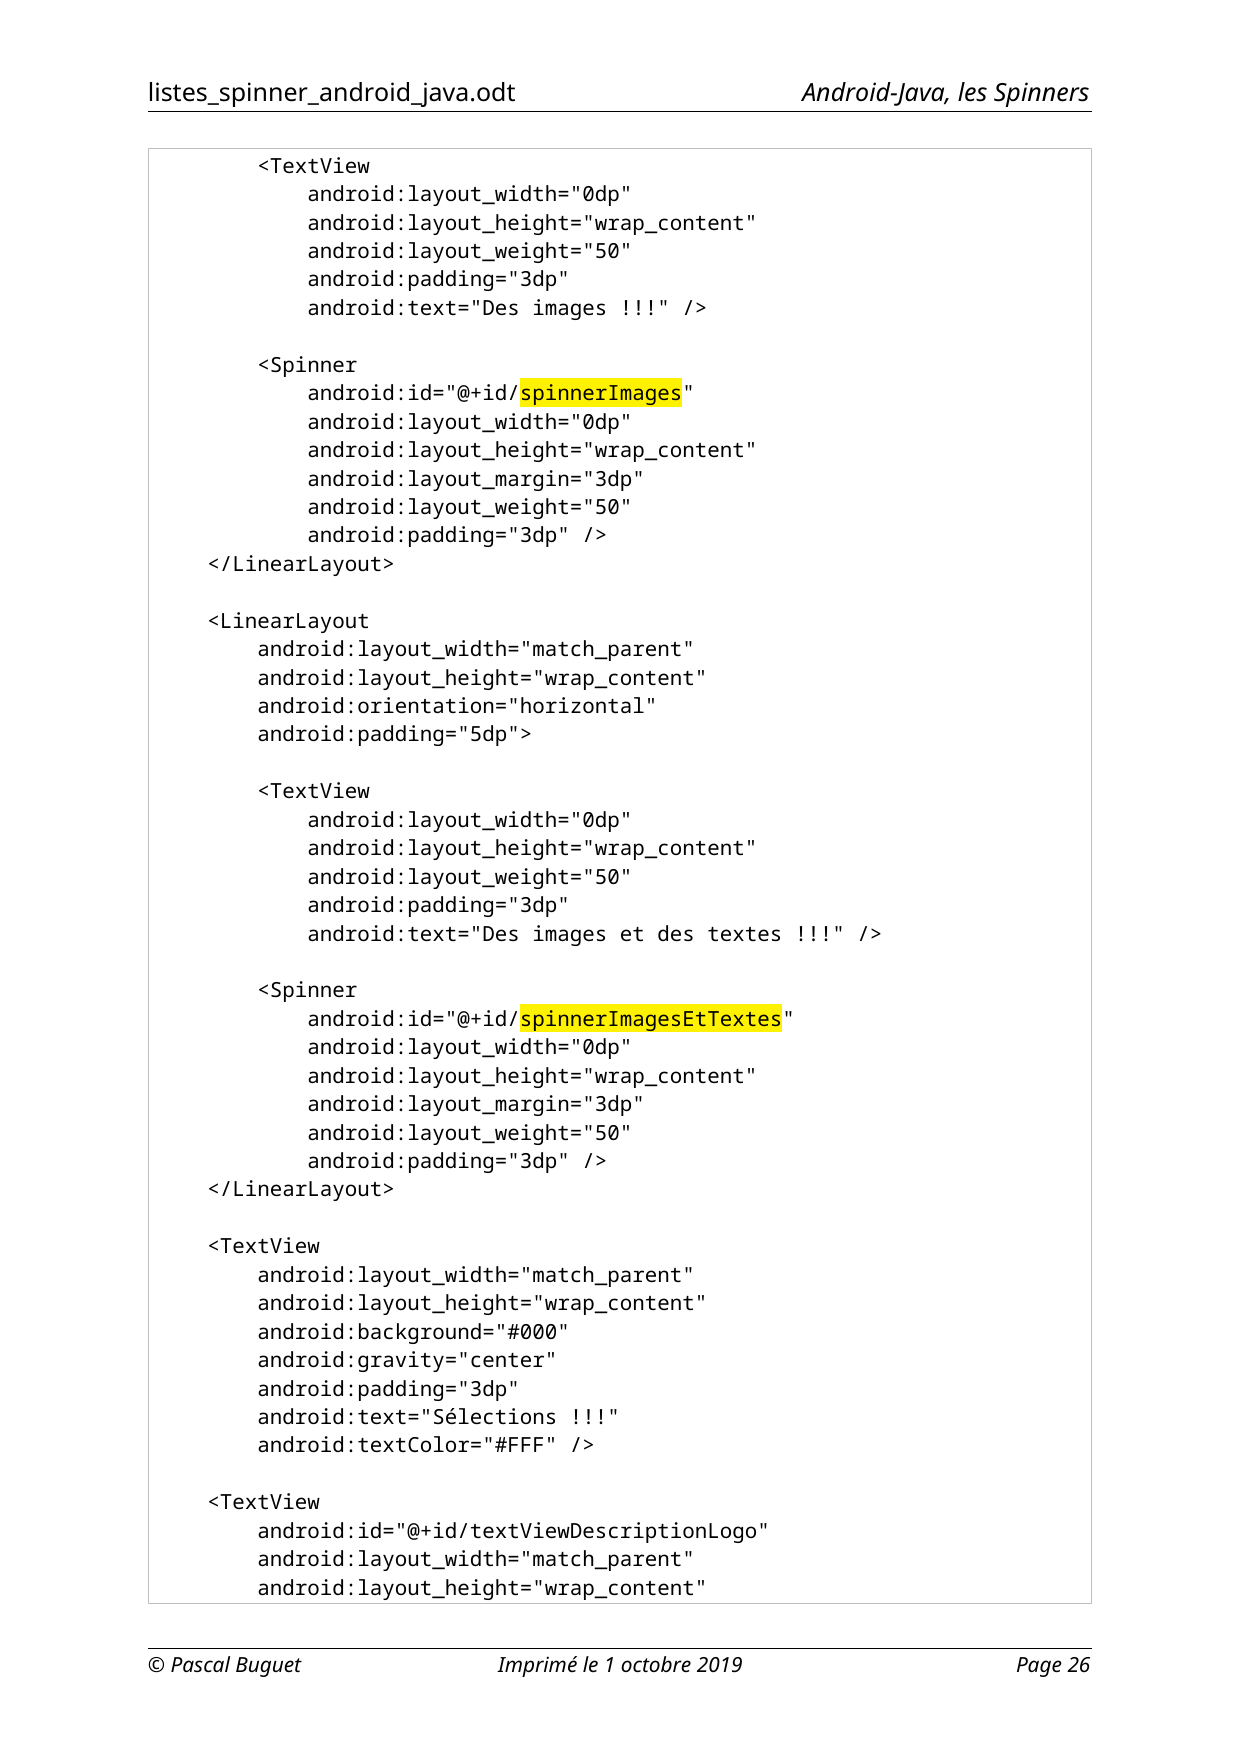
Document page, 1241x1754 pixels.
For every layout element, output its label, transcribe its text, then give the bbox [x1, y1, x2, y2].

text android:text="Sélections !!!" [149, 1399, 1091, 1427]
text android:layout_width="0dp" [149, 802, 1091, 830]
text android:text="Des images et des textes !!!" /> [149, 916, 1091, 944]
text android:layout_width="match_parent" [149, 1541, 1091, 1569]
text android:gravity="center" [149, 1342, 1091, 1371]
text android:layout_margin="3dp" [149, 461, 1091, 489]
text android:padding="3dp" [149, 887, 1091, 916]
text android:layout_height="wrap_content" [149, 1569, 1091, 1603]
text </LinearLayout> [149, 546, 1091, 574]
text android:layout_margin="3dp" [149, 1086, 1091, 1114]
text <TextView [149, 773, 1091, 802]
text android:layout_width="0dp" [149, 1029, 1091, 1058]
text android:layout_height="wrap_content" [149, 204, 1091, 233]
text android:background="#000" [149, 1314, 1091, 1342]
text android:textColor="#FFF" /> [149, 1427, 1091, 1456]
text <LinearLayout [149, 603, 1091, 631]
text android:layout_height="wrap_content" [149, 830, 1091, 859]
text android:orientation="horizontal" [149, 688, 1091, 716]
text android:layout_weight="50" [149, 233, 1091, 261]
text android:layout_width="match_parent" [149, 631, 1091, 659]
text android:text="Des images !!!" /> [149, 290, 1091, 318]
text <TextView [149, 1228, 1091, 1257]
text <Spinner [149, 972, 1091, 1001]
text </LinearLayout> [149, 1171, 1091, 1200]
text android:layout_width="match_parent" [149, 1257, 1091, 1285]
text android:padding="3dp" /> [149, 1143, 1091, 1171]
text android:id="@+id/spinnerImages" [149, 375, 1091, 404]
text android:layout_height="wrap_content" [149, 659, 1091, 688]
text android:layout_height="wrap_content" [149, 1058, 1091, 1086]
text <Spinner [149, 347, 1091, 375]
text android:layout_height="wrap_content" [149, 1285, 1091, 1314]
text android:padding="3dp" [149, 261, 1091, 290]
text android:padding="3dp" [149, 1371, 1091, 1399]
text android:id="@+id/textViewDescriptionLogo" [149, 1513, 1091, 1541]
text android:layout_weight="50" [149, 489, 1091, 517]
text <TextView [149, 149, 1091, 176]
text android:layout_weight="50" [149, 1114, 1091, 1143]
text <TextView [149, 1484, 1091, 1513]
text android:layout_width="0dp" [149, 176, 1091, 204]
text android:id="@+id/spinnerImagesEtTextes" [149, 1001, 1091, 1029]
text android:padding="3dp" /> [149, 517, 1091, 546]
text android:layout_height="wrap_content" [149, 432, 1091, 461]
text android:padding="5dp"> [149, 716, 1091, 745]
text android:layout_weight="50" [149, 859, 1091, 887]
text android:layout_width="0dp" [149, 404, 1091, 432]
